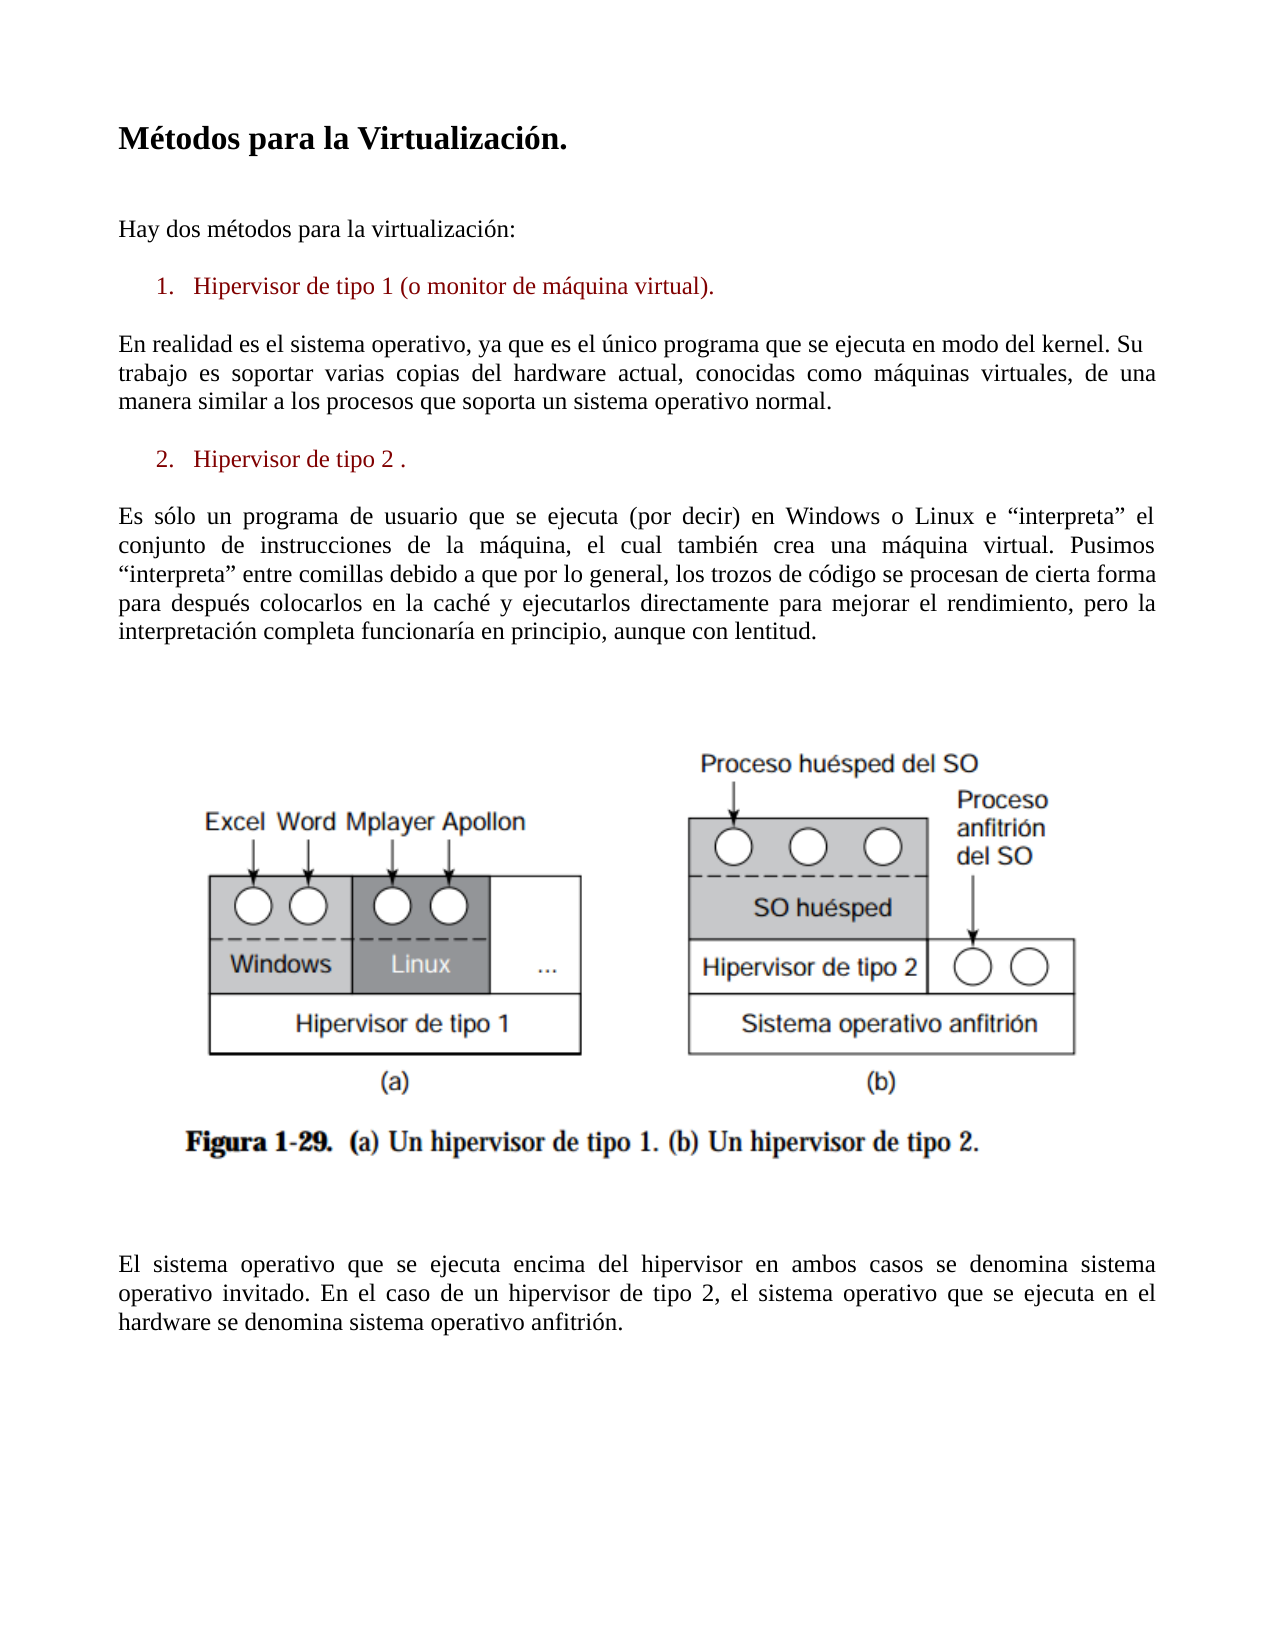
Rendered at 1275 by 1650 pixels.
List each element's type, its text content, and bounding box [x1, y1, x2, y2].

text En realidad es el sistema operativo, ya que es el único programa que se ejecuta en modo del kernel. Su [118, 329, 1157, 358]
list Hipervisor de tipo 2 . [156, 444, 1157, 473]
text trabajo es soportar varias copias del hardware actual, conocidas como máquinas virtuales, de una manera similar a los procesos que soporta un sistema operativo normal. [118, 358, 1157, 415]
text Hay dos métodos para la virtualización: [118, 214, 1157, 243]
text Es sólo un programa de usuario que se ejecuta (por decir) en Windows o Linux e “interpreta” el conjunto de instrucciones de la máquina, el cual también crea una máquina virtual. Pusimos “interpreta” entre comillas debido a que por lo general, los trozos de código se procesan de cierta forma para después colocarlos en la caché y ejecutarlos directamente para mejorar el rendimiento, pero la interpretación completa funcionaría en principio, aunque con lentitud. [118, 501, 1157, 645]
text El sistema operativo que se ejecuta encima del hipervisor en ambos casos se denomina sistema operativo invitado. En el caso de un hipervisor de tipo 2, el sistema operativo que se ejecuta en el hardware se denomina sistema operativo anfitrión. [118, 1249, 1157, 1336]
picture [136, 702, 1139, 1192]
text Métodos para la Virtualización. [118, 118, 1157, 156]
list Hipervisor de tipo 1 (o monitor de máquina virtual). [156, 271, 1157, 300]
